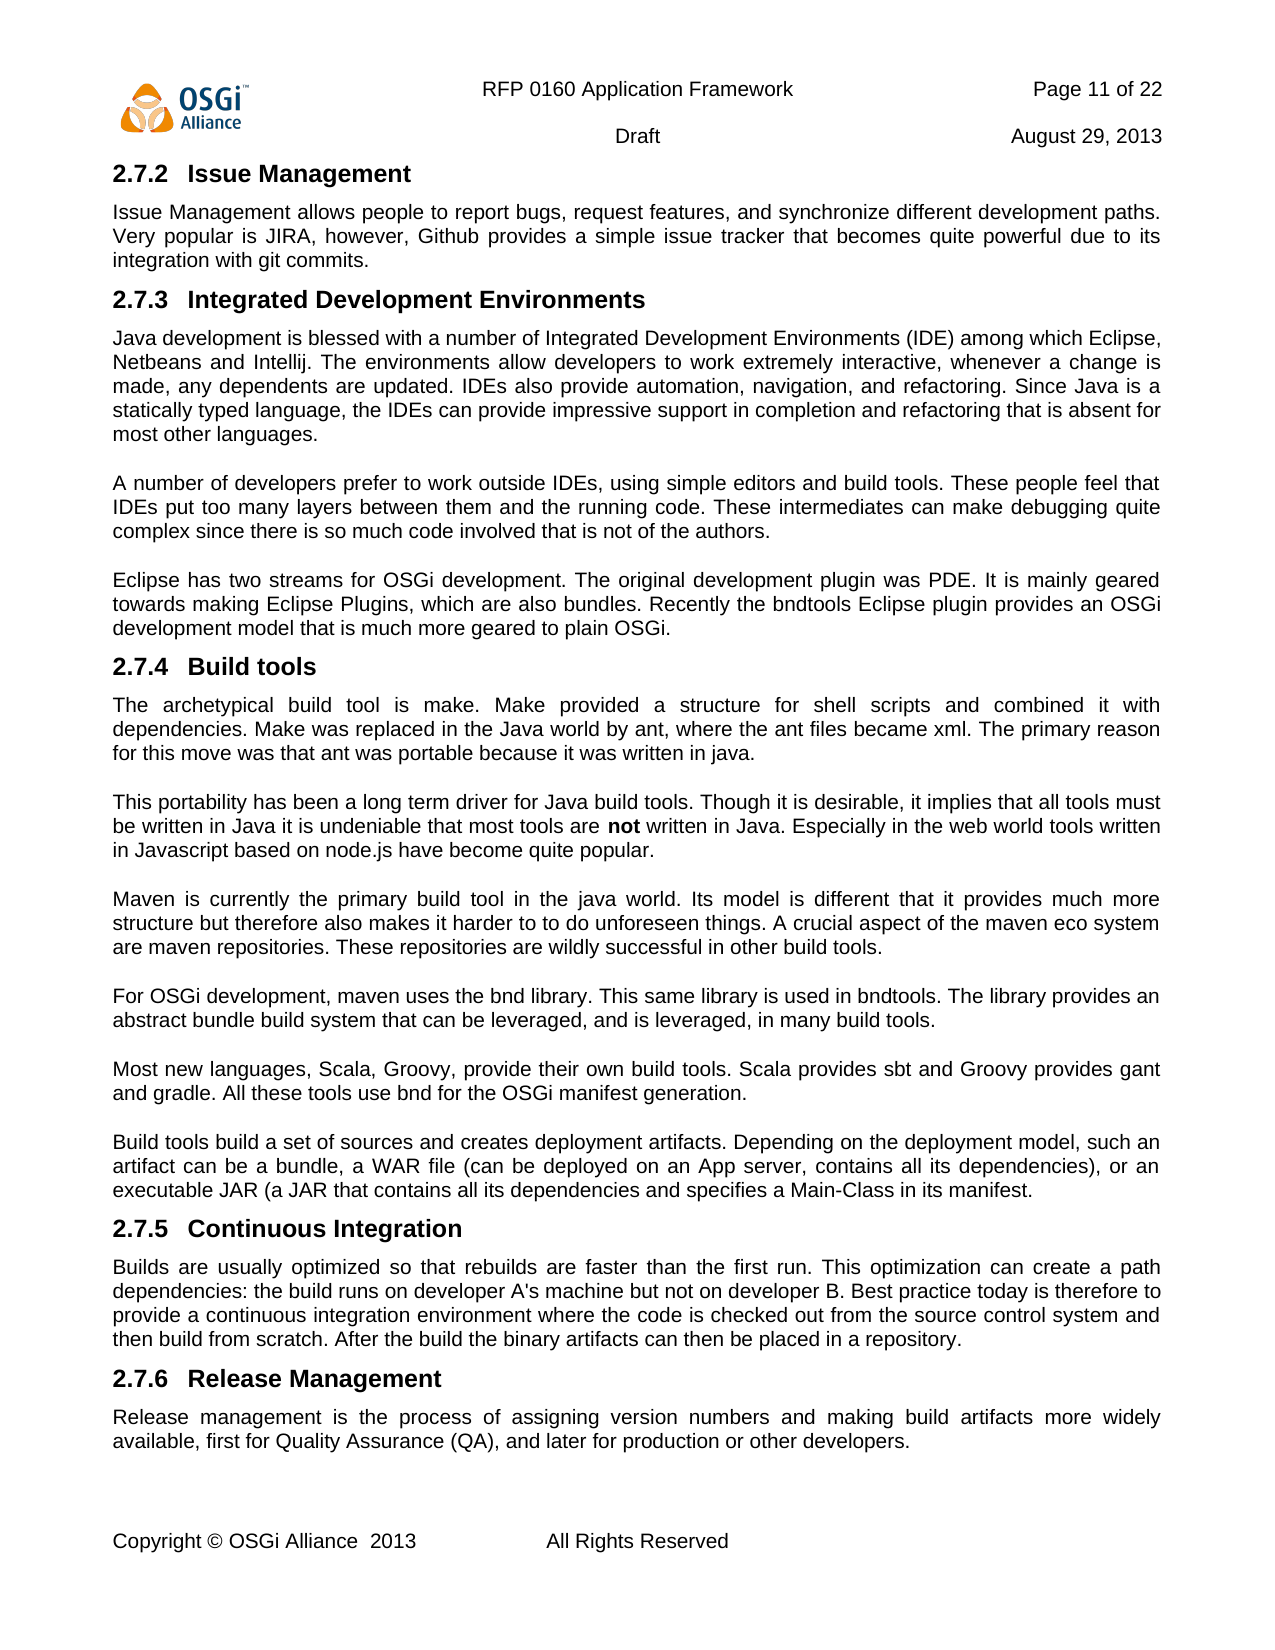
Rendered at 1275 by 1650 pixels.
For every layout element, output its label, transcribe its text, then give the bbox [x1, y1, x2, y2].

subtitle Integrated Development Environments [112, 284, 1162, 313]
subtitle Continuous Integration [112, 1214, 1162, 1243]
text Maven is currently the primary build tool in the java world. Its model is different that it provides much more structure but therefore also makes it harder to to do unforeseen things. A crucial aspect of the maven eco system are maven repositories. These repositories are wildly successful in other build tools. [112, 887, 1162, 959]
text Release management is the process of assigning version numbers and making build artifacts more widely available, first for Quality Assurance (QA), and later for production or other developers. [112, 1405, 1162, 1453]
text For OSGi development, maven uses the bnd library. This same library is used in bndtools. The library provides an abstract bundle build system that can be leveraged, and is leveraged, in many build tools. [112, 984, 1162, 1032]
picture [113, 76, 257, 140]
text Build tools build a set of sources and creates deployment artifacts. Depending on the deployment model, such an artifact can be a bundle, a WAR file (can be deployed on an App server, contains all its dependencies), or an executable JAR (a JAR that contains all its dependencies and specifies a Main-Class in its manifest. [112, 1129, 1162, 1201]
text Java development is blessed with a number of Integrated Development Environments (IDE) among which Eclipse, Netbeans and Intellij. The environments allow developers to work extremely interactive, whenever a change is made, any dependents are updated. IDEs also provide automation, navigation, and refactoring. Since Java is a statically typed language, the IDEs can provide impressive support in completion and refactoring that is absent for most other languages. [112, 326, 1162, 446]
subtitle Issue Management [112, 159, 1162, 188]
text Eclipse has two streams for OSGi development. The original development plugin was PDE. It is mainly geared towards making Eclipse Plugins, which are also bundles. Recently the bndtools Eclipse plugin provides an OSGi development model that is much more geared to plain OSGi. [112, 567, 1162, 639]
text Most new languages, Scala, Groovy, provide their own build tools. Scala provides sbt and Groovy provides gant and gradle. All these tools use bnd for the OSGi manifest generation. [112, 1057, 1162, 1104]
text Issue Management allows people to report bugs, request features, and synchronize different development paths. Very popular is JIRA, however, Github provides a simple issue tracker that becomes quite powerful due to its integration with git commits. [112, 200, 1162, 272]
subtitle Build tools [112, 652, 1162, 681]
subtitle Release Management [112, 1363, 1162, 1392]
text A number of developers prefer to work outside IDEs, using simple editors and build tools. These people feel that IDEs put too many layers between them and the running code. These intermediates can make debugging quite complex since there is so much code involved that is not of the authors. [112, 471, 1162, 542]
text The archetypical build tool is make. Make provided a structure for shell scripts and combined it with dependencies. Make was replaced in the Java world by ant, where the ant files became xml. The primary reason for this move was that ant was portable because it was written in java. [112, 693, 1162, 765]
text This portability has been a long term driver for Java build tools. Though it is desirable, it implies that all tools must be written in Java it is undeniable that most tools are not written in Java. Especially in the web world tools written in Javascript based on node.js have become quite popular. [112, 790, 1162, 862]
text Builds are usually optimized so that rebuilds are faster than the first run. This optimization can create a path dependencies: the build runs on developer A's machine but not on developer B. Best practice today is therefore to provide a continuous integration environment where the code is checked out from the source control system and then build from scratch. After the build the binary artifacts can then be placed in a repository. [112, 1255, 1162, 1351]
